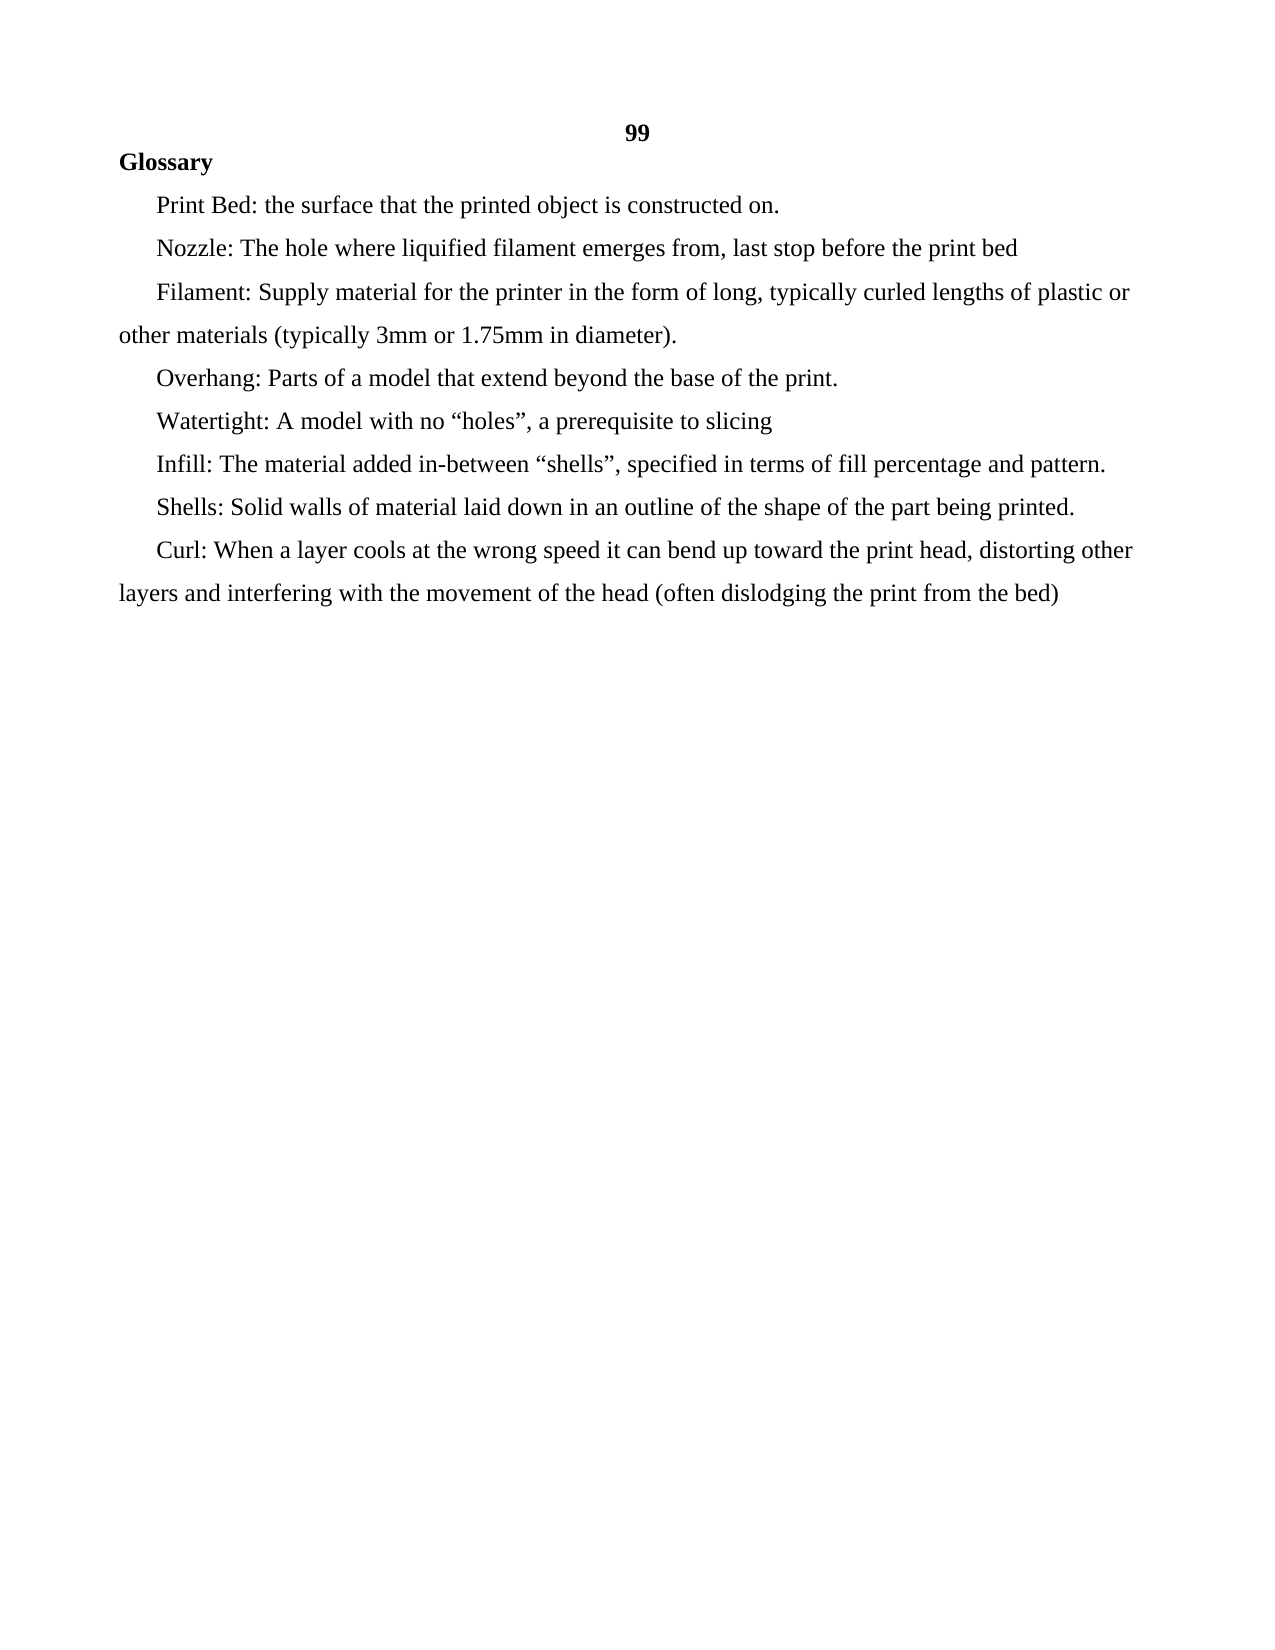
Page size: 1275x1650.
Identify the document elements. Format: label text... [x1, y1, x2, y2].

text Filament: Supply material for the printer in the form of long, typically curled lengths of plastic or other materials (typically 3mm or 1.75mm in diameter). [118, 277, 1156, 348]
text Nozzle: The hole where liquified filament emerges from, last stop before the print bed [118, 233, 1156, 262]
text 99 [118, 118, 1156, 147]
title Glossary [118, 147, 1156, 176]
text Infill: The material added in-between “shells”, specified in terms of fill percentage and pattern. [118, 449, 1156, 478]
text Watertight: A model with no “holes”, a prerequisite to slicing [118, 406, 1156, 435]
text Print Bed: the surface that the printed object is constructed on. [118, 190, 1156, 219]
text Curl: When a layer cools at the wrong speed it can bend up toward the print head, distorting other layers and interfering with the movement of the head (often dislodging the print from the bed) [118, 535, 1156, 607]
text Overhang: Parts of a model that extend beyond the base of the print. [118, 363, 1156, 392]
text Shells: Solid walls of material laid down in an outline of the shape of the part being printed. [118, 492, 1156, 521]
